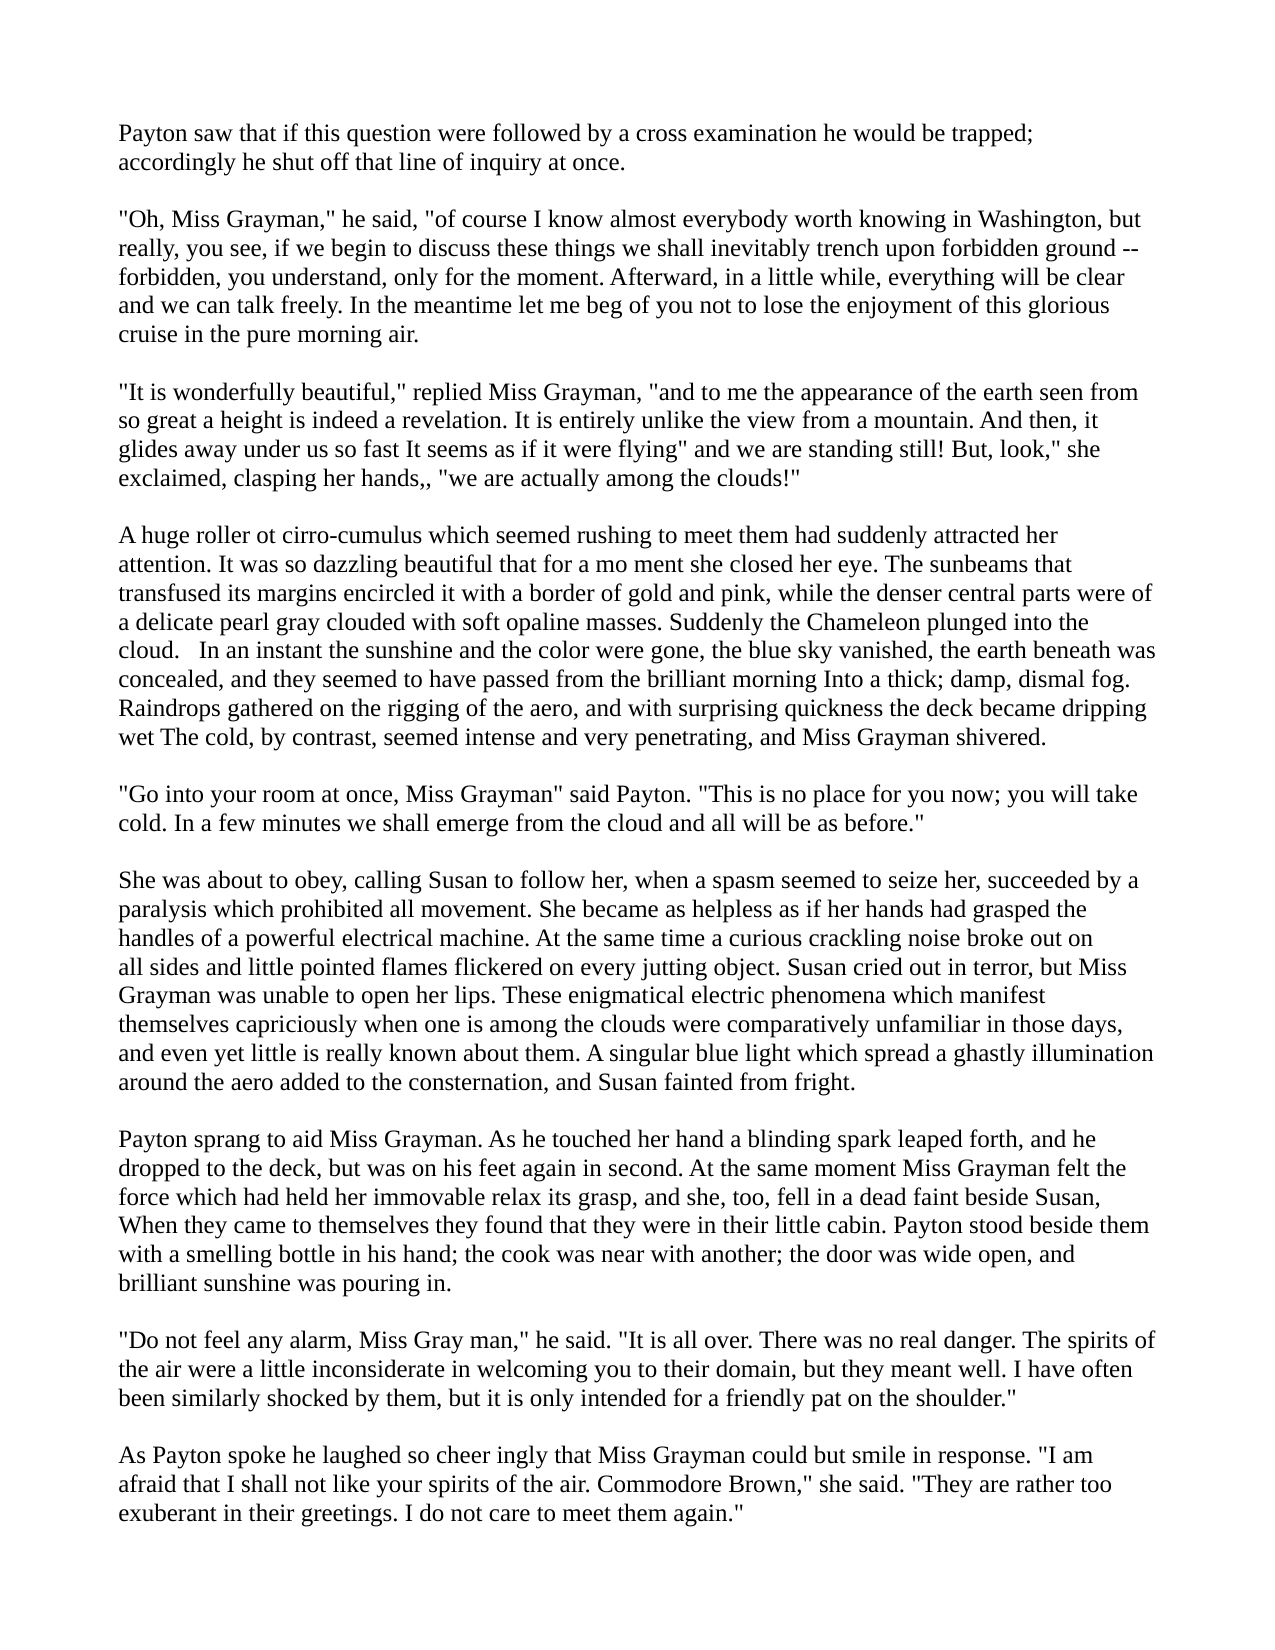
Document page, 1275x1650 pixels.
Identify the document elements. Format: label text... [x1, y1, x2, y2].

text As Payton spoke he laughed so cheer ingly that Miss Grayman could but smile in response. "I am afraid that I shall not like your spirits of the air. Commodore Brown," she said. "They are rather too exuberant in their greetings. I do not care to meet them again." [118, 1441, 1157, 1527]
text "It is wonderfully beautiful," replied Miss Grayman, "and to me the appearance of the earth seen from so great a height is indeed a revelation. It is entirely unlike the view from a mountain. And then, it glides away under us so fast It seems as if it were flying" and we are standing still! But, look," she exclaimed, clasping her hands,, "we are actually among the clouds!" [118, 377, 1157, 492]
text Payton saw that if this question were followed by a cross examination he would be trapped; accordingly he shut off that line of inquiry at once. [118, 118, 1157, 176]
text "Do not feel any alarm, Miss Gray man," he said. "It is all over. There was no real danger. The spirits of the air were a little inconsiderate in welcoming you to their domain, but they meant well. I have often been similarly shocked by them, but it is only intended for a friendly pat on the shoulder." [118, 1326, 1157, 1412]
text all sides and little pointed flames flickered on every jutting object. Susan cried out in terror, but Miss Grayman was unable to open her lips. These enigmatical electric phenomena which manifest themselves capriciously when one is among the clouds were comparatively unfamiliar in those days, and even yet little is really known about them. A singular blue light which spread a ghastly illumination around the aero added to the consternation, and Susan fainted from fright. [118, 952, 1157, 1096]
text A huge roller ot cirro-cumulus which seemed rushing to meet them had suddenly attracted her attention. It was so dazzling beautiful that for a mo ment she closed her eye. The sunbeams that transfused its margins encircled it with a border of gold and pink, while the denser central parts were of a delicate pearl gray clouded with soft opaline masses. Suddenly the Chameleon plunged into the cloud. In an instant the sunshine and the color were gone, the blue sky vanished, the earth beneath was concealed, and they seemed to have passed from the brilliant morning Into a thick; damp, dismal fog. Raindrops gathered on the rigging of the aero, and with surprising quickness the deck became dripping wet The cold, by contrast, seemed intense and very penetrating, and Miss Grayman shivered. [118, 521, 1157, 751]
text "Go into your room at once, Miss Grayman" said Payton. "This is no place for you now; you will take cold. In a few minutes we shall emerge from the cloud and all will be as before." [118, 779, 1157, 837]
text She was about to obey, calling Susan to follow her, when a spasm seemed to seize her, succeeded by a paralysis which prohibited all movement. She became as helpless as if her hands had grasped the handles of a powerful electrical machine. At the same time a curious crackling noise broke out on [118, 866, 1157, 952]
text When they came to themselves they found that they were in their little cabin. Payton stood beside them with a smelling bottle in his hand; the cook was near with another; the door was wide open, and brilliant sunshine was pouring in. [118, 1211, 1157, 1297]
text Payton sprang to aid Miss Grayman. As he touched her hand a blinding spark leaped forth, and he dropped to the deck, but was on his feet again in second. At the same moment Miss Grayman felt the force which had held her immovable relax its grasp, and she, too, fell in a dead faint beside Susan, [118, 1124, 1157, 1211]
text "Oh, Miss Grayman," he said, "of course I know almost everybody worth knowing in Washington, but really, you see, if we begin to discuss these things we shall inevitably trench upon forbidden ground -- forbidden, you understand, only for the moment. Afterward, in a little while, everything will be clear and we can talk freely. In the meantime let me beg of you not to lose the enjoyment of this glorious cruise in the pure morning air. [118, 204, 1157, 348]
